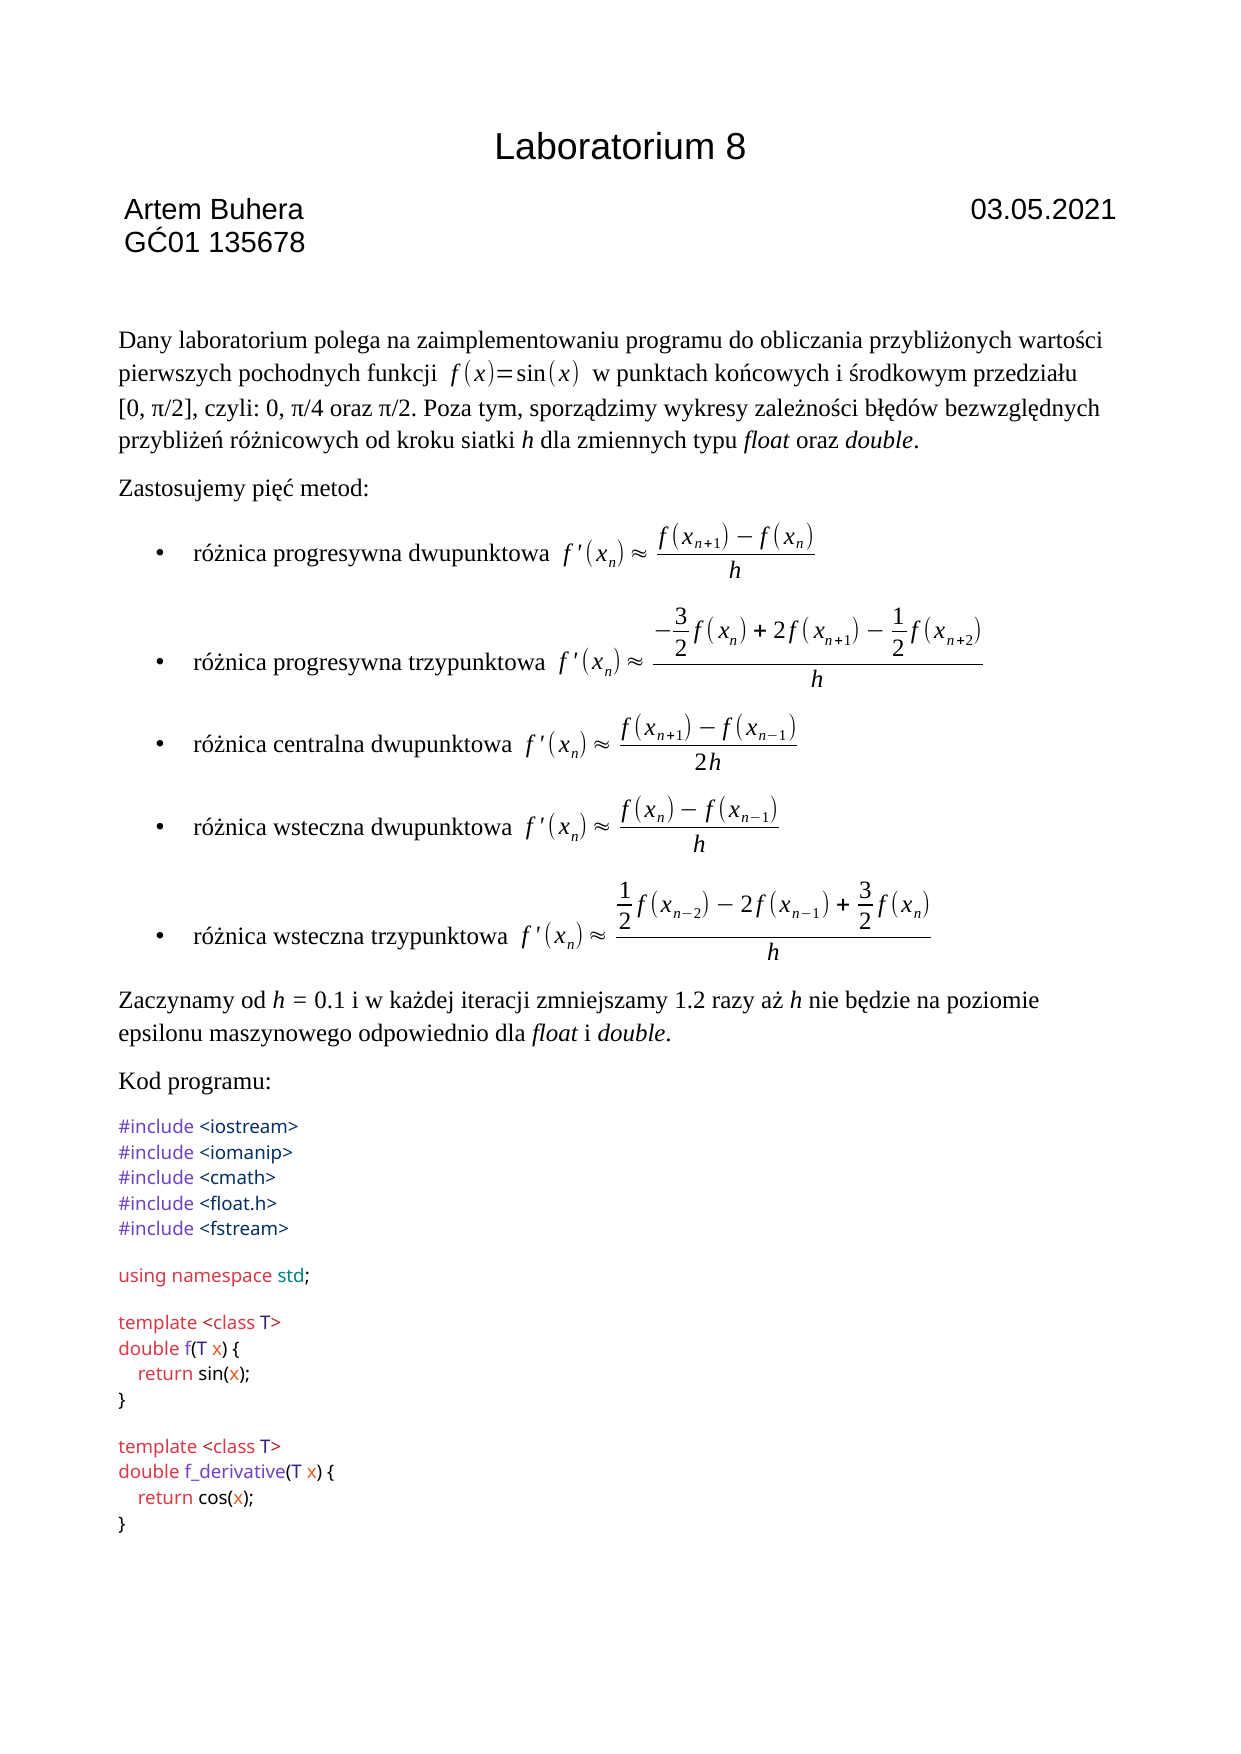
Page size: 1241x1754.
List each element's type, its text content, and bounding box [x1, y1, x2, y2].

list różnica centralna dwupunktowa [156, 712, 1122, 775]
list różnica wsteczna trzypunktowa [156, 876, 1122, 966]
list różnica wsteczna dwupunktowa [156, 794, 1122, 857]
text Dany laboratorium polega na zaimplementowaniu programu do obliczania przybliżonych wartości pierwszych pochodnych funkcjiw punktach końcowych i środkowym przedziału [0, π/2], czyli: 0, π/4 oraz π/2. Poza tym, sporządzimy wykresy zależności błędów bezwzględnych przybliżeń różnicowych od kroku siatki h dla zmiennych typu float oraz double. [118, 325, 1122, 454]
text #include <iostream> #include <iomanip> #include <cmath> #include <float.h> #include <fstream> using namespace std; template <class T> double f(T x) { return sin(x); } template <class T> double f_derivative(T x) { return cos(x); } [118, 1113, 1122, 1578]
table_header Artem Buhera GĆ01 135678 [118, 180, 620, 277]
text Zastosujemy pięć metod: [118, 473, 1122, 502]
list różnica progresywna dwupunktowa [156, 521, 1122, 584]
list różnica progresywna trzypunktowa [156, 603, 1122, 693]
subtitle Laboratorium 8 [118, 124, 1122, 167]
table_header 03.05.2021 [620, 180, 1122, 277]
text Kod programu: [118, 1066, 1122, 1094]
text Zaczynamy od h = 0.1 i w każdej iteracji zmniejszamy 1.2 razy aż h nie będzie na poziomie epsilonu maszynowego odpowiednio dla float i double. [118, 985, 1122, 1047]
